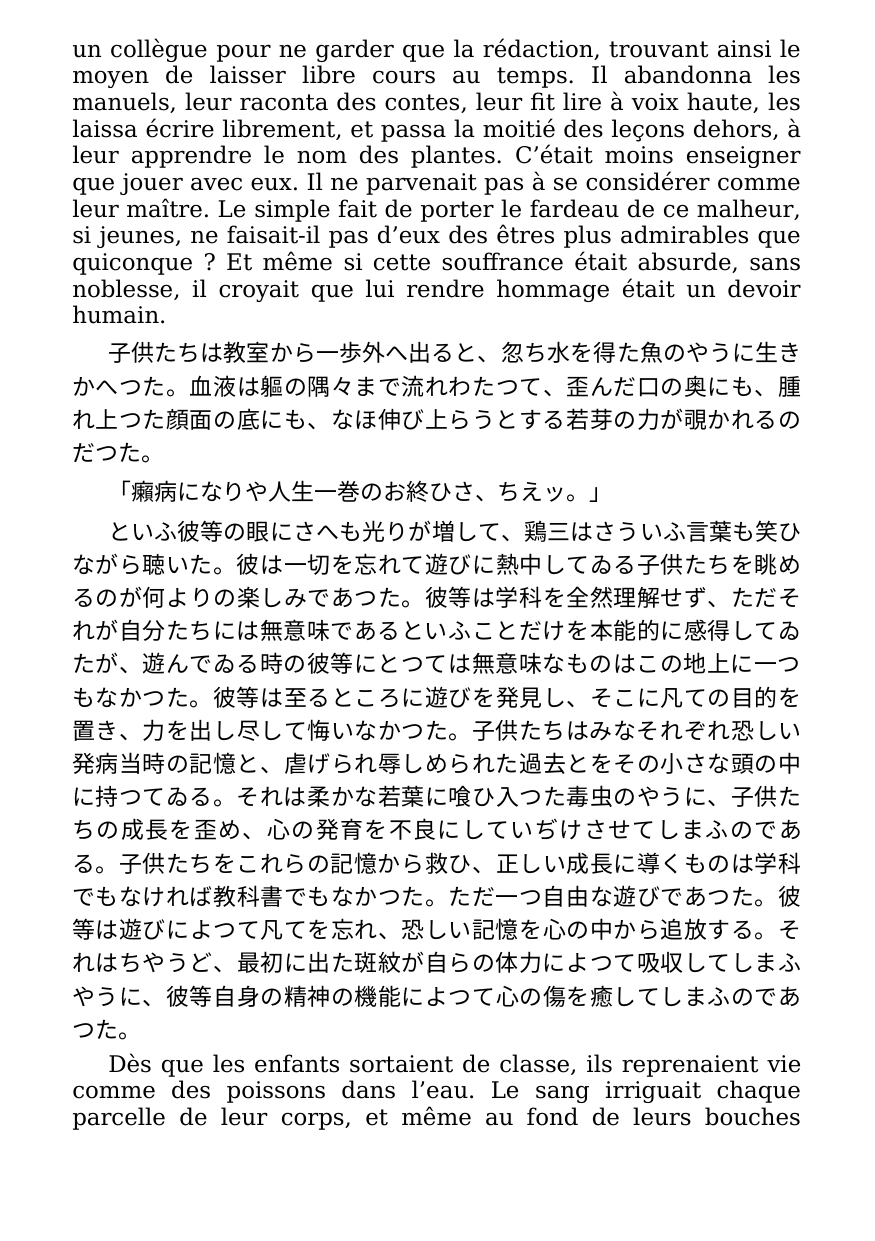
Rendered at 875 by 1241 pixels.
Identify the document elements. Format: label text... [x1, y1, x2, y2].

text といふ彼等の眼にさへも光りが増して、鶏三はさういふ言葉も笑ひながら聴いた。彼は一切を忘れて遊びに熱中してゐる子供たちを眺めるのが何よりの楽しみであつた。彼等は学科を全然理解せず、ただそれが自分たちには無意味であるといふことだけを本能的に感得してゐたが、遊んでゐる時の彼等にとつては無意味なものはこの地上に一つもなかつた。彼等は至るところに遊びを発見し、そこに凡ての目的を置き、力を出し尽して悔いなかつた。子供たちはみなそれぞれ恐しい発病当時の記憶と、虐げられ辱しめられた過去とをその小さな頭の中に持つてゐる。それは柔かな若葉に喰ひ入つた毒虫のやうに、子供たちの成長を歪め、心の発育を不良にしていぢけさせてしまふのである。子供たちをこれらの記憶から救ひ、正しい成長に導くものは学科でもなければ教科書でもなかつた。ただ一つ自由な遊びであつた。彼等は遊びによつて凡てを忘れ、恐しい記憶を心の中から追放する。それはちやうど、最初に出た斑紋が自らの体力によつて吸収してしまふやうに、彼等自身の精神の機能によつて心の傷を癒してしまふのであつた。 [72, 513, 802, 1045]
text 子供たちは教室から一歩外へ出ると、忽ち水を得た魚のやうに生きかへつた。血液は軀の隅々まで流れわたつて、歪んだ口の奥にも、腫れ上つた顔面の底にも、なほ伸び上らうとする若芽の力が覗かれるのだつた。 [72, 335, 802, 468]
text 「癩病になりや人生一巻のお終ひさ、ちえッ。」 [72, 474, 802, 507]
text Dès que les enfants sortaient de classe, ils reprenaient vie comme des poissons dans l’eau. Le sang irriguait chaque parcelle de leur corps, et même au fond de leurs bouches [72, 1051, 802, 1131]
text un collègue pour ne garder que la rédaction, trouvant ainsi le moyen de laisser libre cours au temps. Il abandonna les manuels, leur raconta des contes, leur fit lire à voix haute, les laissa écrire librement, et passa la moitié des leçons dehors, à leur apprendre le nom des plantes. C’était moins enseigner que jouer avec eux. Il ne parvenait pas à se considérer comme leur maître. Le simple fait de porter le fardeau de ce malheur, si jeunes, ne faisait-il pas d’eux des êtres plus admirables que quiconque ? Et même si cette souffrance était absurde, sans noblesse, il croyait que lui rendre hommage était un devoir humain. [72, 36, 802, 329]
